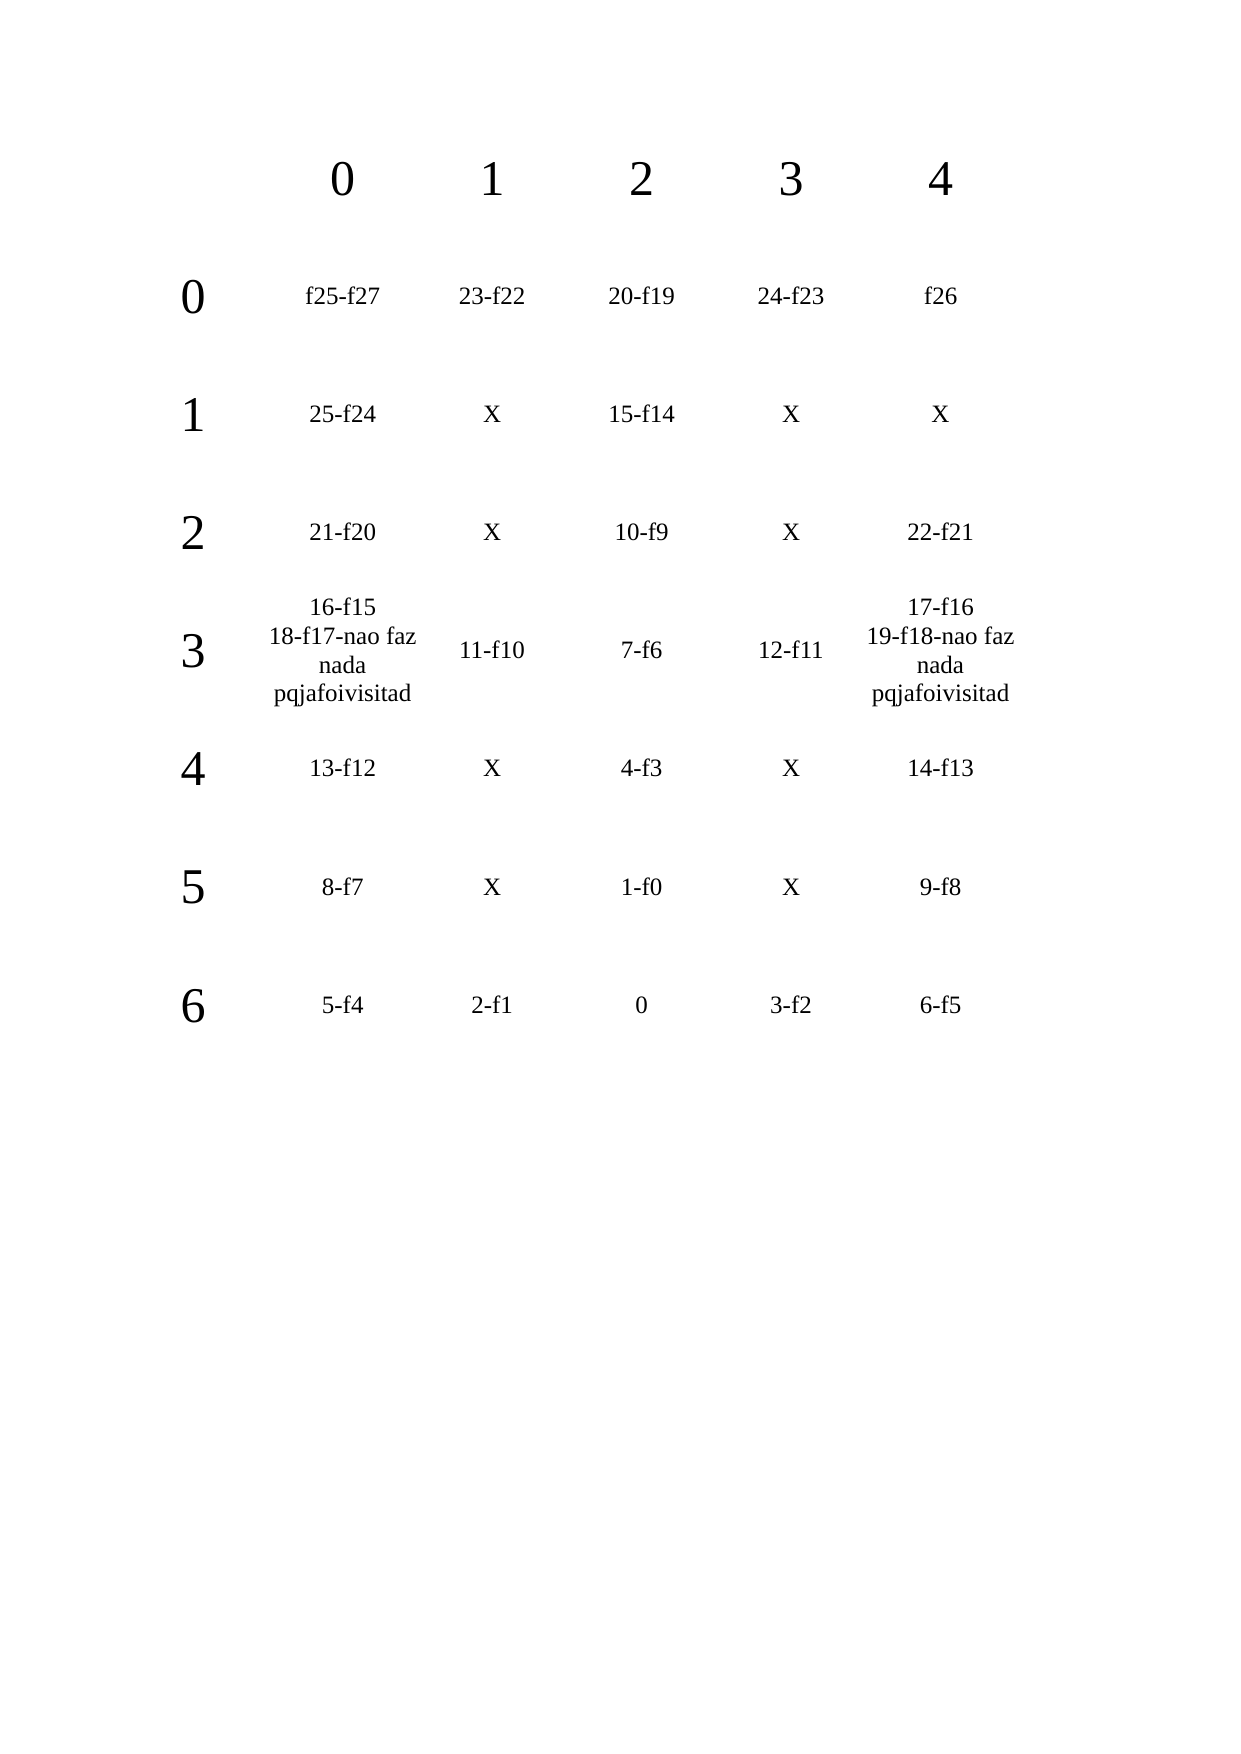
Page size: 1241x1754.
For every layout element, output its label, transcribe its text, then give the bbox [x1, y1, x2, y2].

table_cell 0 [118, 236, 268, 354]
table_cell 23-f22 [417, 236, 567, 354]
table_cell X [417, 827, 567, 945]
table_cell 4 [118, 709, 268, 827]
table_cell f25-f27 [268, 236, 417, 354]
table_cell 7-f6 [567, 591, 716, 709]
table_cell 2 [118, 473, 268, 591]
table_cell f26 [866, 236, 1015, 354]
table_cell 3 [118, 591, 268, 709]
table_cell 20-f19 [567, 236, 716, 354]
table_cell 4-f3 [567, 709, 716, 827]
table_header [118, 118, 268, 236]
table_cell X [716, 709, 866, 827]
table_cell 8-f7 [268, 827, 417, 945]
table_cell 2-f1 [417, 945, 567, 1063]
table_cell X [716, 827, 866, 945]
table_header 2 [567, 118, 716, 236]
table_cell 14-f13 [866, 709, 1015, 827]
table_cell X [417, 709, 567, 827]
table_cell 3-f2 [716, 945, 866, 1063]
table_cell 12-f11 [716, 591, 866, 709]
table_cell 1 [118, 354, 268, 472]
table_cell X [417, 354, 567, 472]
table_cell 17-f16 19-f18-nao faz nada pqjafoivisitad [866, 591, 1015, 709]
table_cell 16-f15 18-f17-nao faz nada pqjafoivisitad [268, 591, 417, 709]
table_cell 13-f12 [268, 709, 417, 827]
table_cell 9-f8 [866, 827, 1015, 945]
table_cell 6 [118, 945, 268, 1063]
table_cell 25-f24 [268, 354, 417, 472]
table_cell X [716, 354, 866, 472]
table_cell X [866, 354, 1015, 472]
table_cell 6-f5 [866, 945, 1015, 1063]
table_cell X [417, 473, 567, 591]
table_cell 5-f4 [268, 945, 417, 1063]
table_cell 5 [118, 827, 268, 945]
table_cell 1-f0 [567, 827, 716, 945]
table_header 1 [417, 118, 567, 236]
table_cell 15-f14 [567, 354, 716, 472]
table_cell 10-f9 [567, 473, 716, 591]
table_cell 0 [567, 945, 716, 1063]
table_cell 24-f23 [716, 236, 866, 354]
table_header 4 [866, 118, 1015, 236]
table_header 3 [716, 118, 866, 236]
table_cell 11-f10 [417, 591, 567, 709]
table_header 0 [268, 118, 417, 236]
table_cell X [716, 473, 866, 591]
table_cell 22-f21 [866, 473, 1015, 591]
table_cell 21-f20 [268, 473, 417, 591]
